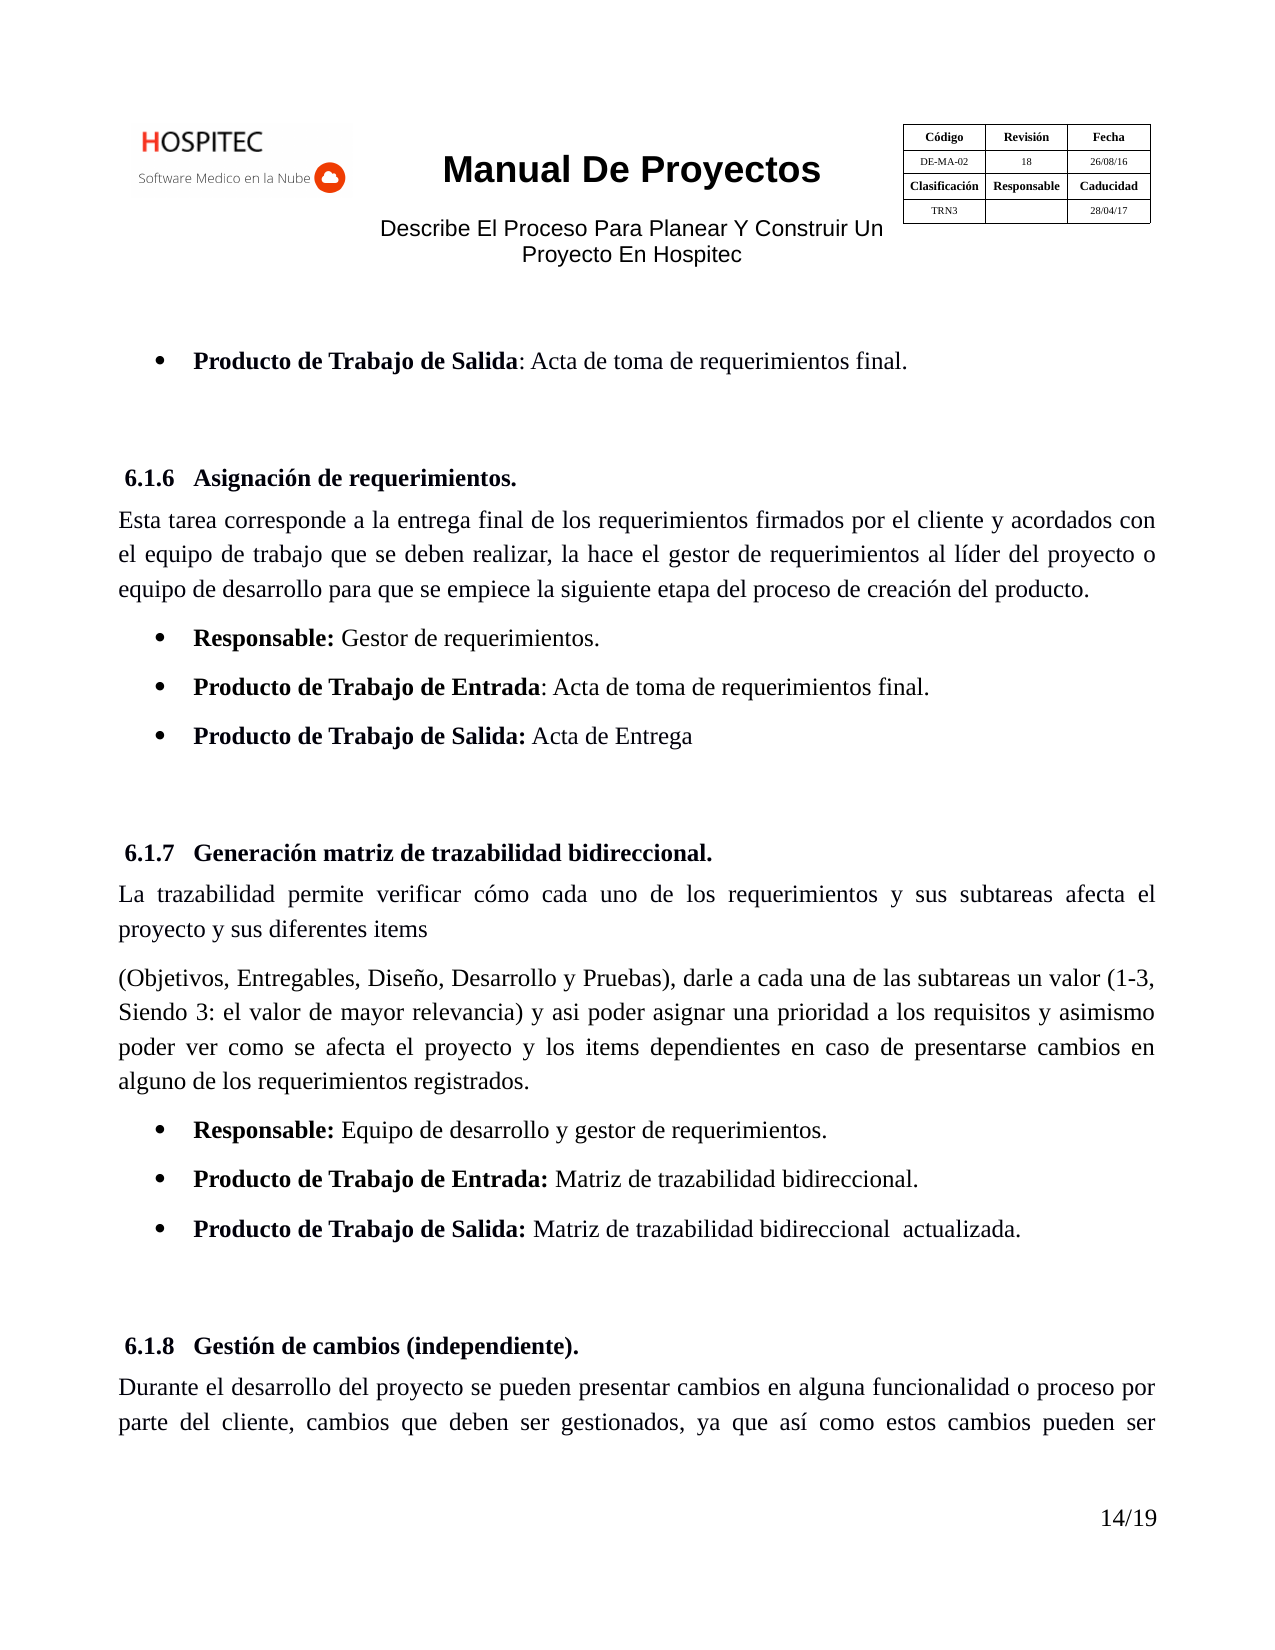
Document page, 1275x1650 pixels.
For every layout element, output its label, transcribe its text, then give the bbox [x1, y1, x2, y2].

list Producto de Trabajo de Salida: Matriz de trazabilidad bidireccional actualizada. [156, 1214, 1157, 1242]
text Esta tarea corresponde a la entrega final de los requerimientos firmados por el cliente y acordados con el equipo de trabajo que se deben realizar, la hace el gestor de requerimientos al líder del proyecto o equipo de desarrollo para que se empiece la siguiente etapa del proceso de creación del producto. [118, 505, 1157, 602]
text La trazabilidad permite verificar cómo cada uno de los requerimientos y sus subtareas afecta el proyecto y sus diferentes items [118, 879, 1157, 943]
subtitle Asignación de requerimientos. [118, 463, 1157, 492]
subtitle Gestión de cambios (independiente). [118, 1331, 1157, 1360]
list Producto de Trabajo de Salida: Acta de Entrega [156, 721, 1157, 749]
list Responsable: Gestor de requerimientos. [156, 623, 1157, 651]
list Producto de Trabajo de Entrada: Matriz de trazabilidad bidireccional. [156, 1164, 1157, 1193]
list Producto de Trabajo de Entrada: Acta de toma de requerimientos final. [156, 672, 1157, 701]
text Durante el desarrollo del proyecto se pueden presentar cambios en alguna funcionalidad o proceso por parte del cliente, cambios que deben ser gestionados, ya que así como estos cambios pueden ser [118, 1372, 1157, 1436]
list Producto de Trabajo de Salida: Acta de toma de requerimientos final. [156, 346, 1157, 375]
picture [131, 123, 353, 198]
text (Objetivos, Entregables, Diseño, Desarrollo y Pruebas), darle a cada una de las subtareas un valor (1-3, Siendo 3: el valor de mayor relevancia) y asi poder asignar una prioridad a los requisitos y asimismo poder ver como se afecta el proyecto y los items dependientes en caso de presentarse cambios en alguno de los requerimientos registrados. [118, 963, 1157, 1095]
subtitle Generación matriz de trazabilidad bidireccional. [118, 838, 1157, 867]
list Responsable: Equipo de desarrollo y gestor de requerimientos. [156, 1116, 1157, 1144]
